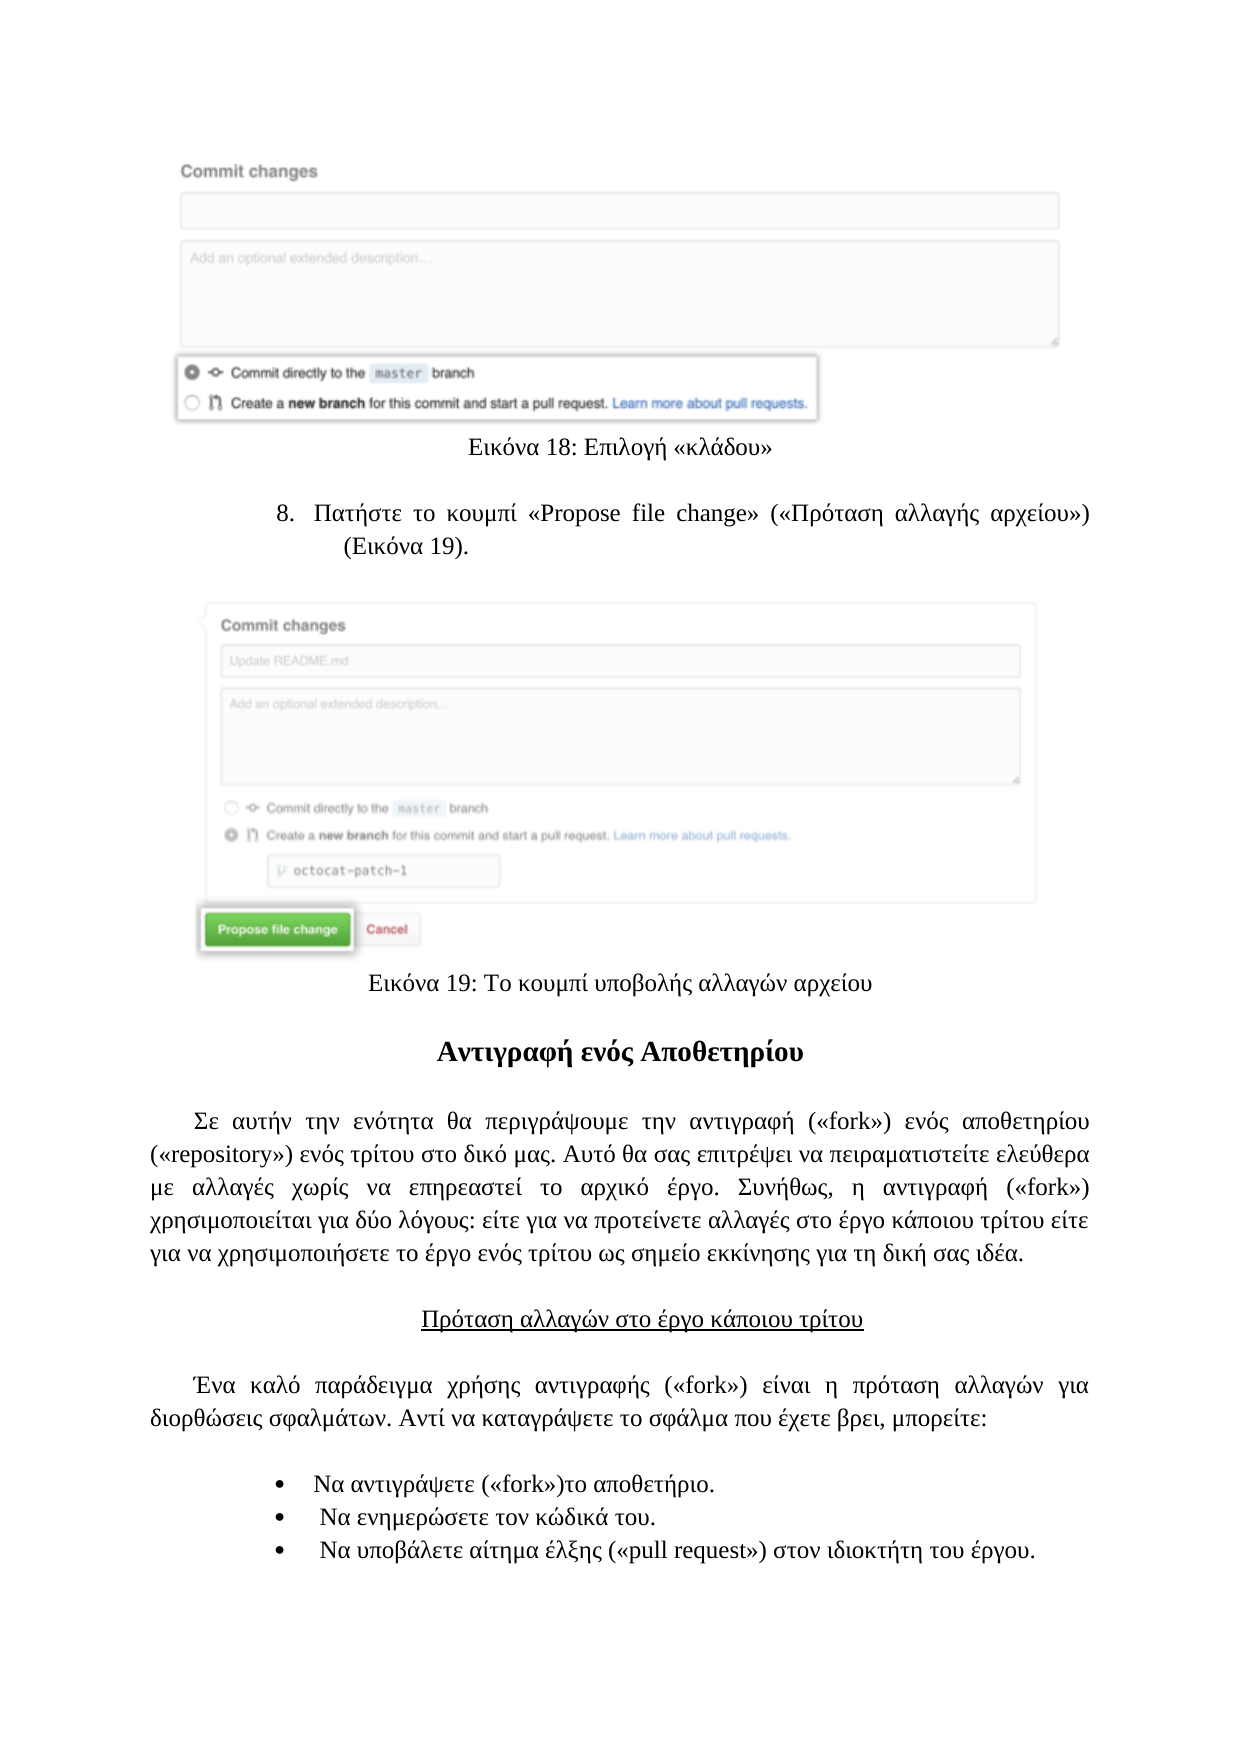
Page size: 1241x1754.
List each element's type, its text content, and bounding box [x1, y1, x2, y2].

text Ένα καλό παράδειγμα χρήσης αντιγραφής («fork») είναι η πρόταση αλλαγών για διορθώσεις σφαλμάτων. Αντί να καταγράψετε το σφάλμα που έχετε βρει, μπορείτε: [150, 1370, 1091, 1432]
text Πρόταση αλλαγών στο έργο κάποιου τρίτου [150, 1304, 1091, 1333]
text Εικόνα 18: Επιλογή «κλάδου» [150, 432, 1091, 461]
text Αντιγραφή ενός Αποθετηρίου [150, 1034, 1091, 1068]
list Να ενημερώσετε τον κώδικά του. [276, 1502, 1091, 1531]
text Σε αυτήν την ενότητα θα περιγράψουμε την αντιγραφή («fork») ενός αποθετηρίου («repository») ενός τρίτου στο δικό μας. Αυτό θα σας επιτρέψει να πειραματιστείτε ελεύθερα με αλλαγές χωρίς να επηρεαστεί το αρχικό έργο. Συνήθως, η αντιγραφή («fork») χρησιμοποιείται για δύο λόγους: είτε για να προτείνετε αλλαγές στο έργο κάποιου τρίτου είτε για να χρησιμοποιήσετε το έργο ενός τρίτου ως σημείο εκκίνησης για τη δική σας ιδέα. [150, 1106, 1091, 1267]
list Να αντιγράψετε («fork»)το αποθετήριο. [276, 1469, 1091, 1498]
list Να υποβάλετε αίτημα έλξης («pull request») στον ιδιοκτήτη του έργου. [276, 1535, 1091, 1564]
list Πατήστε το κουμπί «Propose file change» («Πρόταση αλλαγής αρχείου») (Εικόνα 19). [276, 498, 1091, 560]
text Εικόνα 19: Το κουμπί υποβολής αλλαγών αρχείου [150, 968, 1091, 997]
